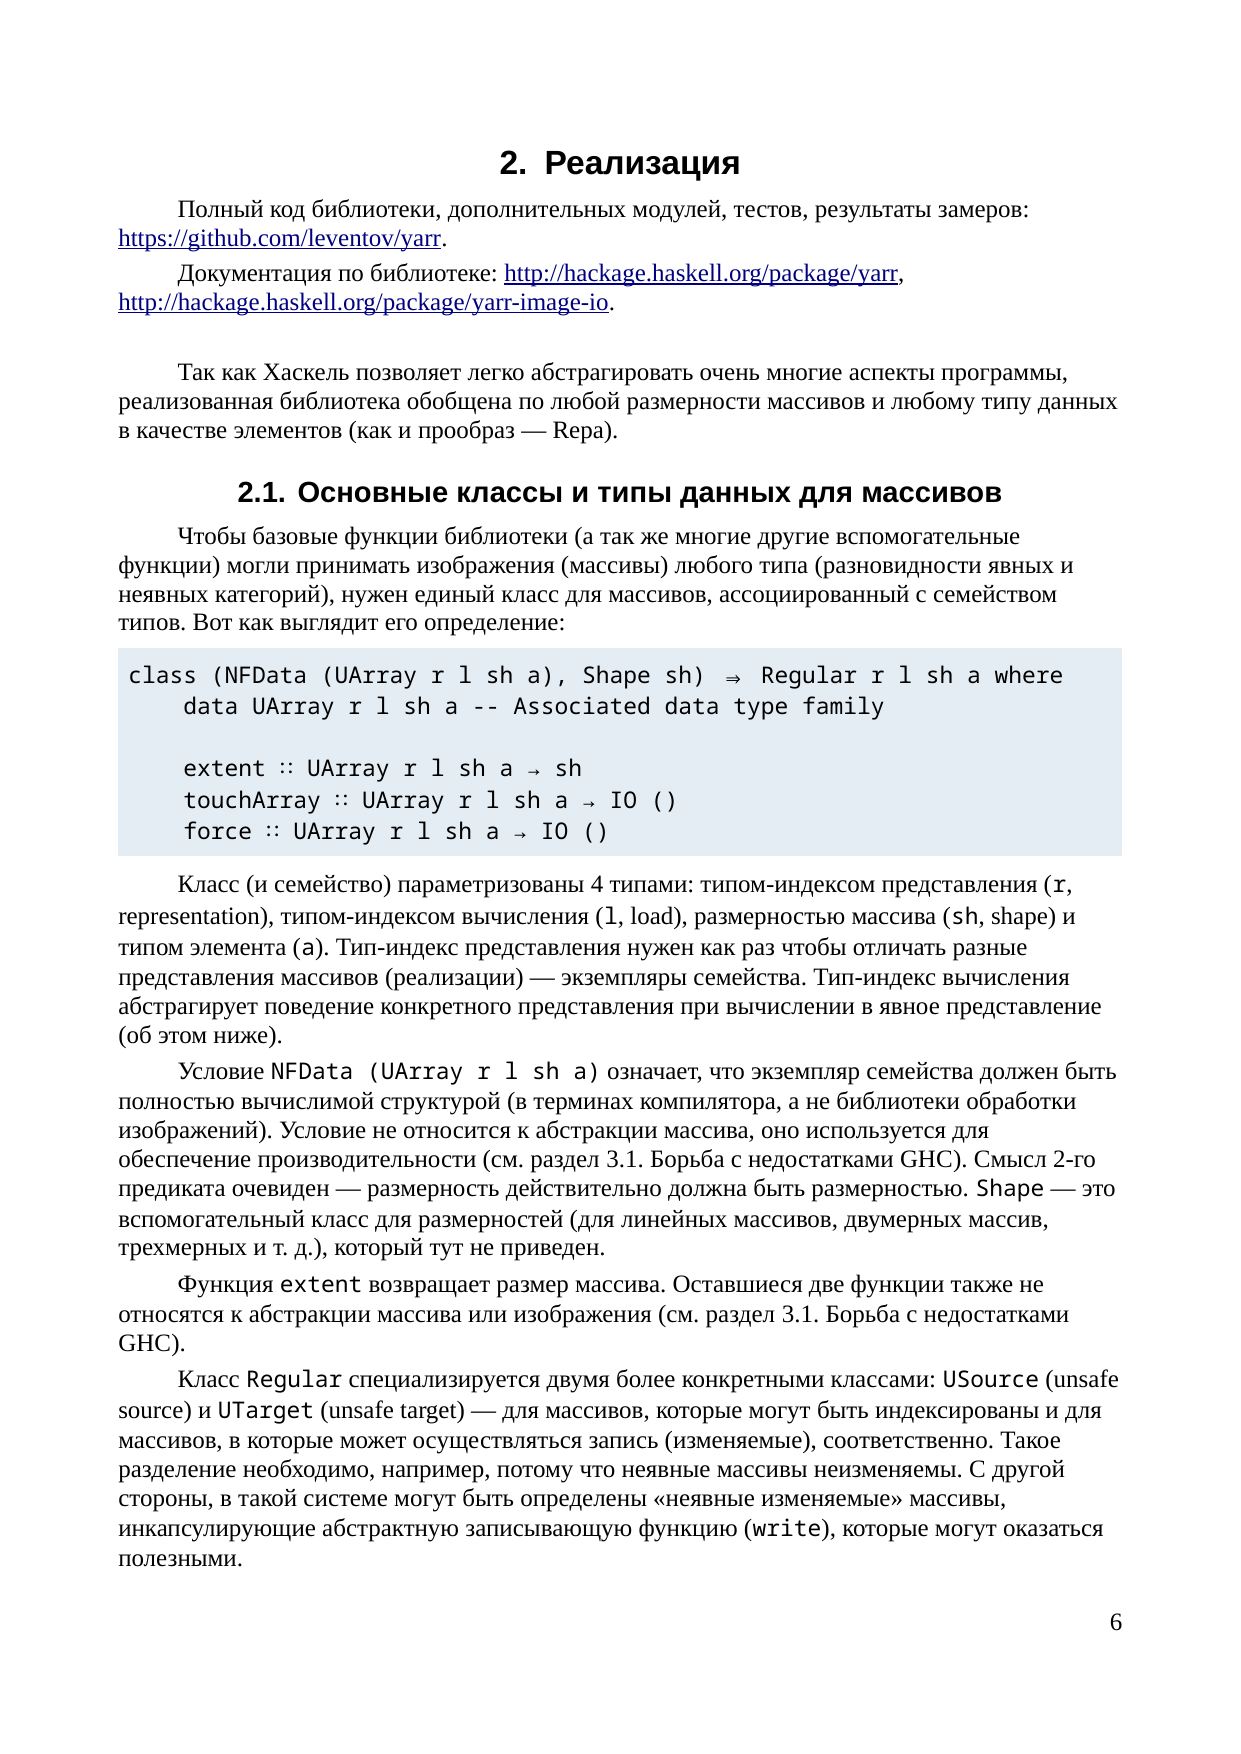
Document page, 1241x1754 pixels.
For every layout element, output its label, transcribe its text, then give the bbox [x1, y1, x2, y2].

text Так как Хаскель позволяет легко абстрагировать очень многие аспекты программы, реализованная библиотека обобщена по любой размерности массивов и любому типу данных в качестве элементов (как и прообраз — Repa). [118, 357, 1122, 444]
text Полный код библиотеки, дополнительных модулей, тестов, результаты замеров: https://github.com/leventov/yarr. [118, 194, 1122, 252]
subtitle Основные классы и типы данных для массивов [118, 475, 1122, 509]
text class (NFData (UArray r l sh a), Shape sh) ⇒ Regular r l sh a where data UArray r l sh a -- Associated data type family extent ∷ UArray r l sh a → sh touchArray ∷ UArray r l sh a → IO () force ∷ UArray r l sh a → IO () [119, 650, 1121, 855]
text Класс (и семейство) параметризованы 4 типами: типом-индексом представления (r, representation), типом-индексом вычисления (l, load), размерностью массива (sh, shape) и типом элемента (a). Тип-индекс представления нужен как раз чтобы отличать разные представления массивов (реализации) — экземпляры семейства. Тип-индекс вычисления абстрагирует поведение конкретного представления при вычислении в явное представление (об этом ниже). [118, 868, 1122, 1048]
text Условие NFData (UArray r l sh a) означает, что экземпляр семейства должен быть полностью вычислимой структурой (в терминах компилятора, а не библиотеки обработки изображений). Условие не относится к абстракции массива, оно используется для обеспечение производительности (см. раздел 3.1. Борьба с недостатками GHC). Смысл 2-го предиката очевиден — размерность действительно должна быть размерностью. Shape — это вспомогательный класс для размерностей (для линейных массивов, двумерных массив, трехмерных и т. д.), который тут не приведен. [118, 1055, 1122, 1261]
text Класс Regular специализируется двумя более конкретными классами: USource (unsafe source) и UTarget (unsafe target) — для массивов, которые могут быть индексированы и для массивов, в которые может осуществляться запись (изменяемые), соответственно. Такое разделение необходимо, например, потому что неявные массивы неизменяемы. С другой стороны, в такой системе могут быть определены «неявные изменяемые» массивы, инкапсулирующие абстрактную записывающую функцию (write), которые могут оказаться полезными. [118, 1363, 1122, 1572]
text Функция extent возвращает размер массива. Оставшиеся две функции также не относятся к абстракции массива или изображения (см. раздел 3.1. Борьба с недостатками GHC). [118, 1268, 1122, 1356]
subtitle Реализация [118, 143, 1122, 182]
text Документация по библиотеке: http://hackage.haskell.org/package/yarr, http://hackage.haskell.org/package/yarr-image-io. [118, 258, 1122, 316]
text Чтобы базовые функции библиотеки (а так же многие другие вспомогательные функции) могли принимать изображения (массивы) любого типа (разновидности явных и неявных категорий), нужен единый класс для массивов, ассоциированный с семейством типов. Вот как выглядит его определение: [118, 521, 1122, 636]
